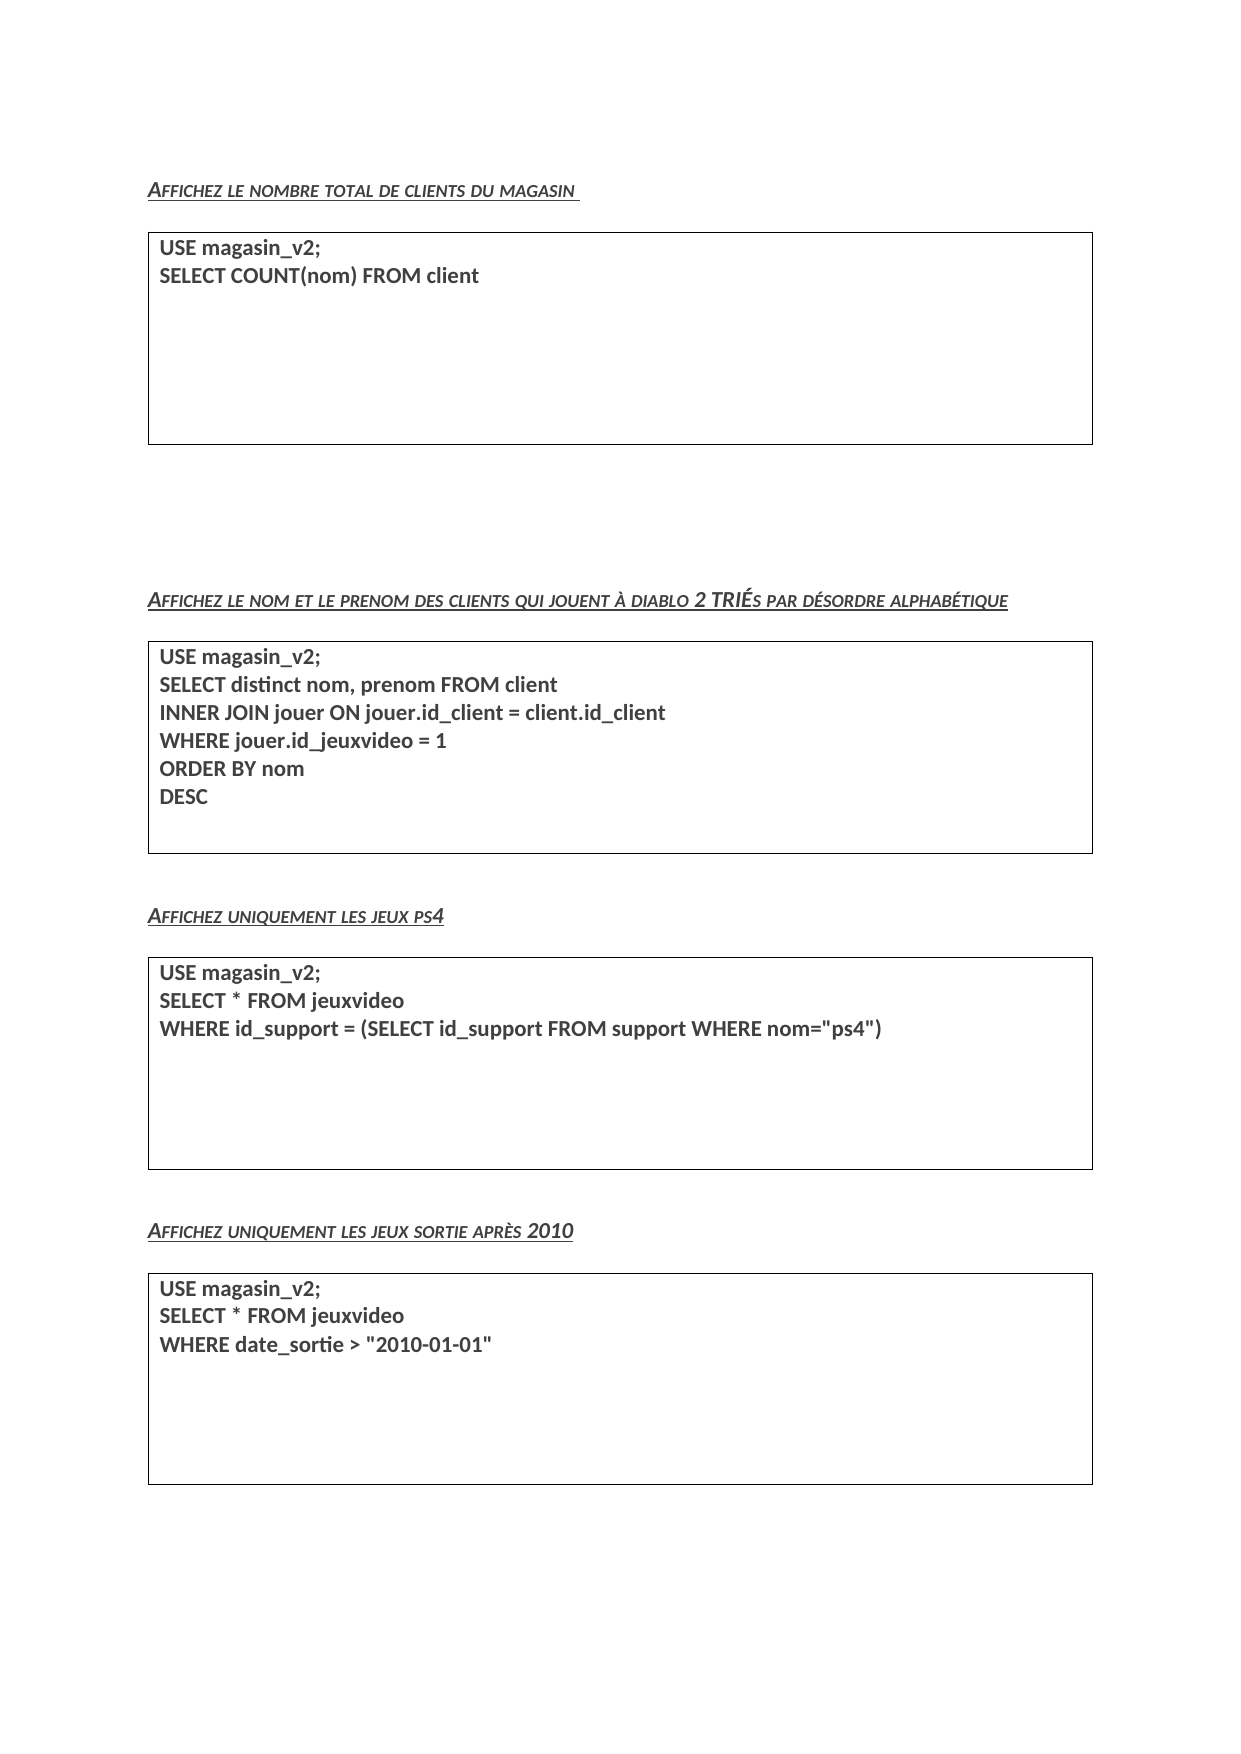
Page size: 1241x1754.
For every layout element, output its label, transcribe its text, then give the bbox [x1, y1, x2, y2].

table_header USE magasin_v2; SELECT COUNT(nom) FROM client [149, 233, 1092, 443]
table_header USE magasin_v2; SELECT distinct nom, prenom FROM client INNER JOIN jouer ON jouer.id_client = client.id_client WHERE jouer.id_jeuxvideo = 1 ORDER BY nom DESC [149, 642, 1092, 853]
text Affichez uniquement les jeux sortie après 2010 [148, 1217, 1093, 1244]
text Affichez le nombre total de clients du magasin [148, 176, 1093, 204]
table_header USE magasin_v2; SELECT * FROM jeuxvideo WHERE id_support = (SELECT id_support FROM support WHERE nom="ps4") [149, 958, 1092, 1169]
text Affichez uniquement les jeux ps4 [148, 901, 1093, 929]
text Affichez le nom et le prenom des clients qui jouent à diablo 2 TRIÉs par désordre alphabétique [148, 585, 1093, 613]
table_header USE magasin_v2; SELECT * FROM jeuxvideo WHERE date_sortie > "2010-01-01" [149, 1274, 1092, 1484]
